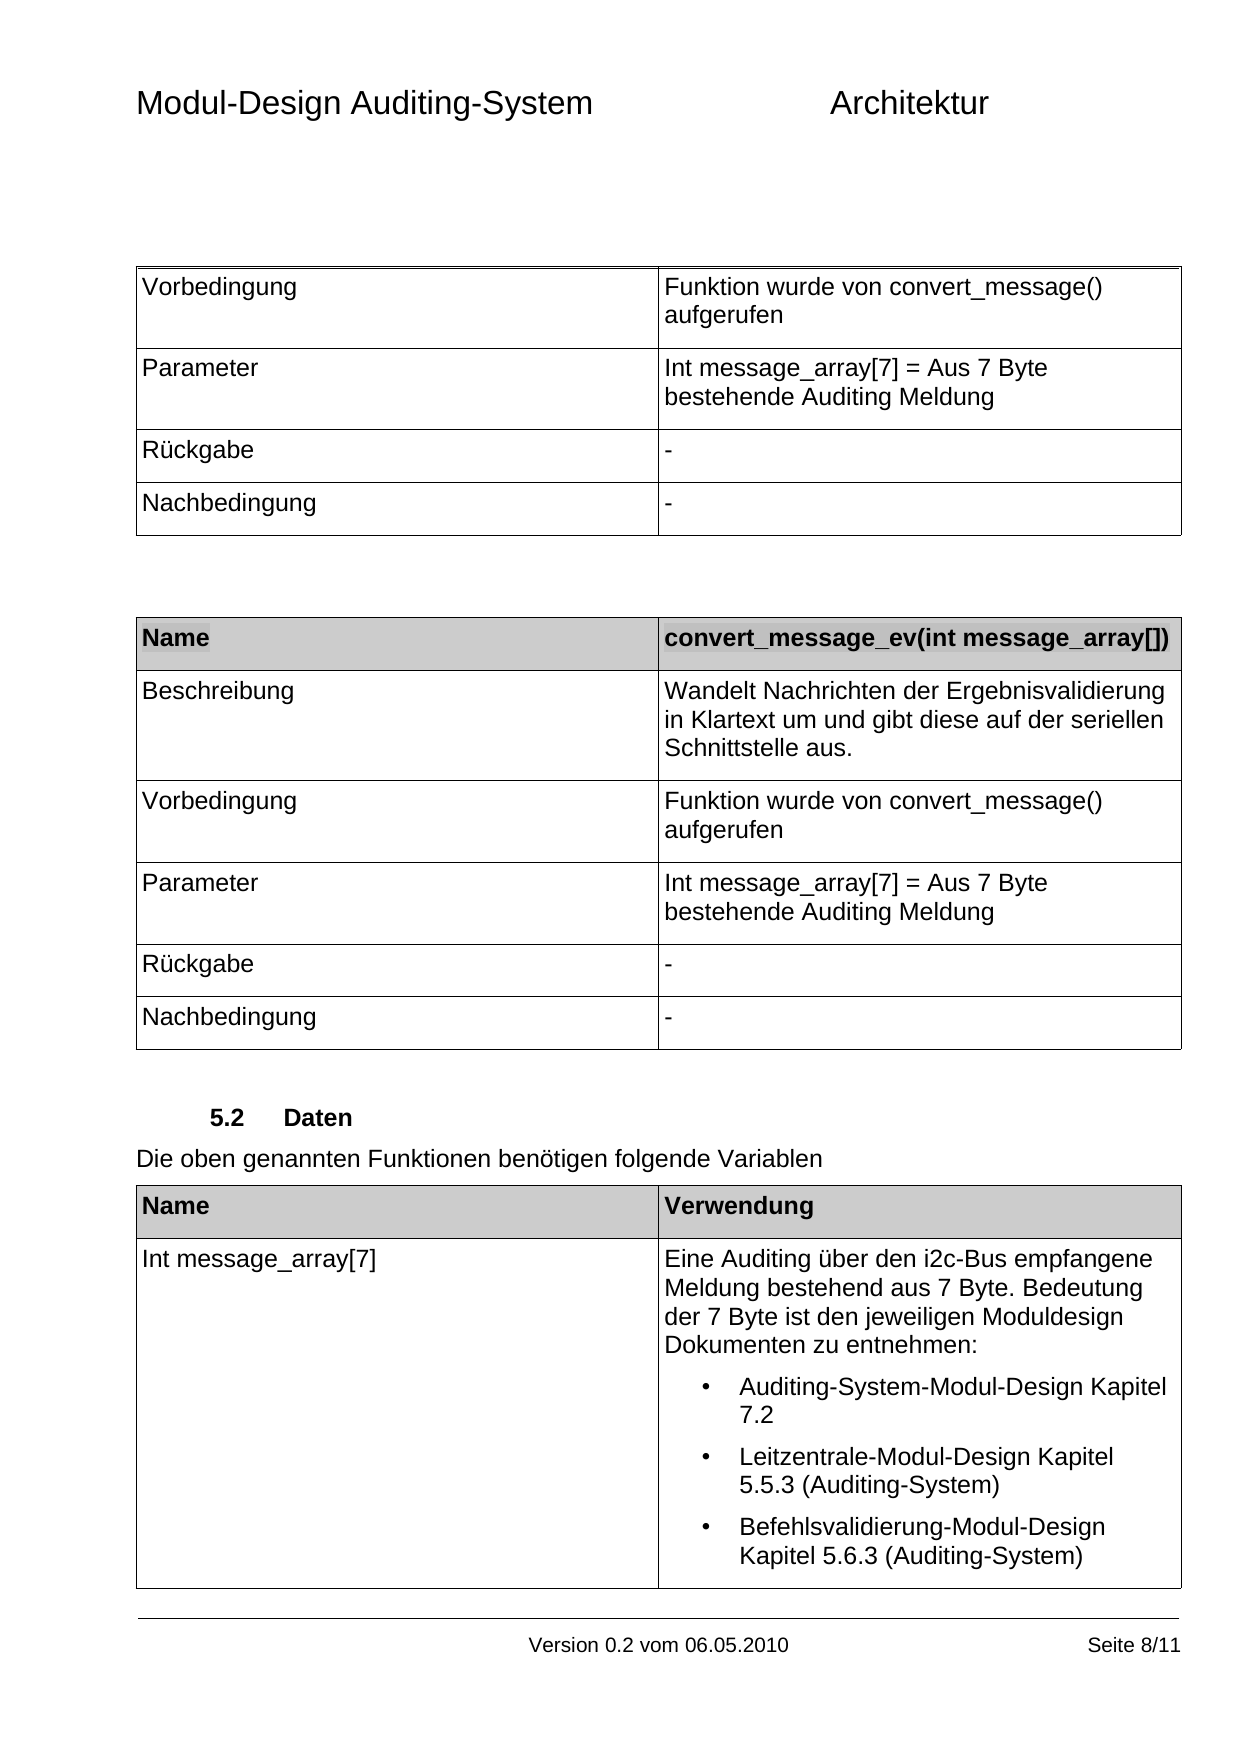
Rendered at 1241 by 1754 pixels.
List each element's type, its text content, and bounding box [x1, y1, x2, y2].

table_cell Eine Auditing über den i2c-Bus empfangene Meldung bestehend aus 7 Byte. Bedeutung der 7 Byte ist den jeweiligen Moduldesign Dokumenten zu entnehmen: Auditing-System-Modul-Design Kapitel 7.2 Leitzentrale-Modul-Design Kapitel 5.5.3 (Auditing-System) Befehlsvalidierung-Modul-Design Kapitel 5.6.3 (Auditing-System) Ergebnisvalidierung-Modul-Design Kapitel 5.6 (Nachrichtenkodierung) [659, 1239, 1181, 1588]
table_cell - [659, 945, 1181, 996]
table_header Name [137, 618, 658, 670]
subtitle Daten [209, 1103, 1181, 1132]
table_cell Wandelt Nachrichten der Ergebnisvalidierung in Klartext um und gibt diese auf der seriellen Schnittstelle aus. [659, 671, 1181, 780]
table_cell - [659, 483, 1181, 534]
table_cell Nachbedingung [137, 997, 658, 1049]
table_cell Funktion wurde von convert_message() aufgerufen [659, 781, 1181, 862]
table_cell - [659, 997, 1181, 1049]
table_cell Funktion wurde von convert_message() aufgerufen [659, 289, 1181, 347]
table_header Verwendung [659, 1186, 1181, 1238]
table_cell Vorbedingung [137, 781, 658, 862]
table_cell Rückgabe [137, 430, 658, 482]
text Die oben genannten Funktionen benötigen folgende Variablen [136, 1144, 1181, 1173]
table_cell Nachbedingung [137, 483, 658, 534]
table_cell Parameter [137, 349, 658, 429]
table_cell Int message_array[7] = Aus 7 Byte bestehende Auditing Meldung [659, 863, 1181, 943]
table_header Name [137, 1186, 658, 1238]
table_cell - [659, 430, 1181, 482]
table_cell Rückgabe [137, 945, 658, 996]
table_cell Int message_array[7] = Aus 7 Byte bestehende Auditing Meldung [659, 349, 1181, 429]
table_header convert_message_ev(int message_array[]) [659, 618, 1181, 670]
table_cell Beschreibung [137, 671, 658, 780]
table_cell Vorbedingung [137, 289, 658, 347]
table_cell Int message_array[7] [137, 1239, 658, 1588]
table_cell Parameter [137, 863, 658, 943]
